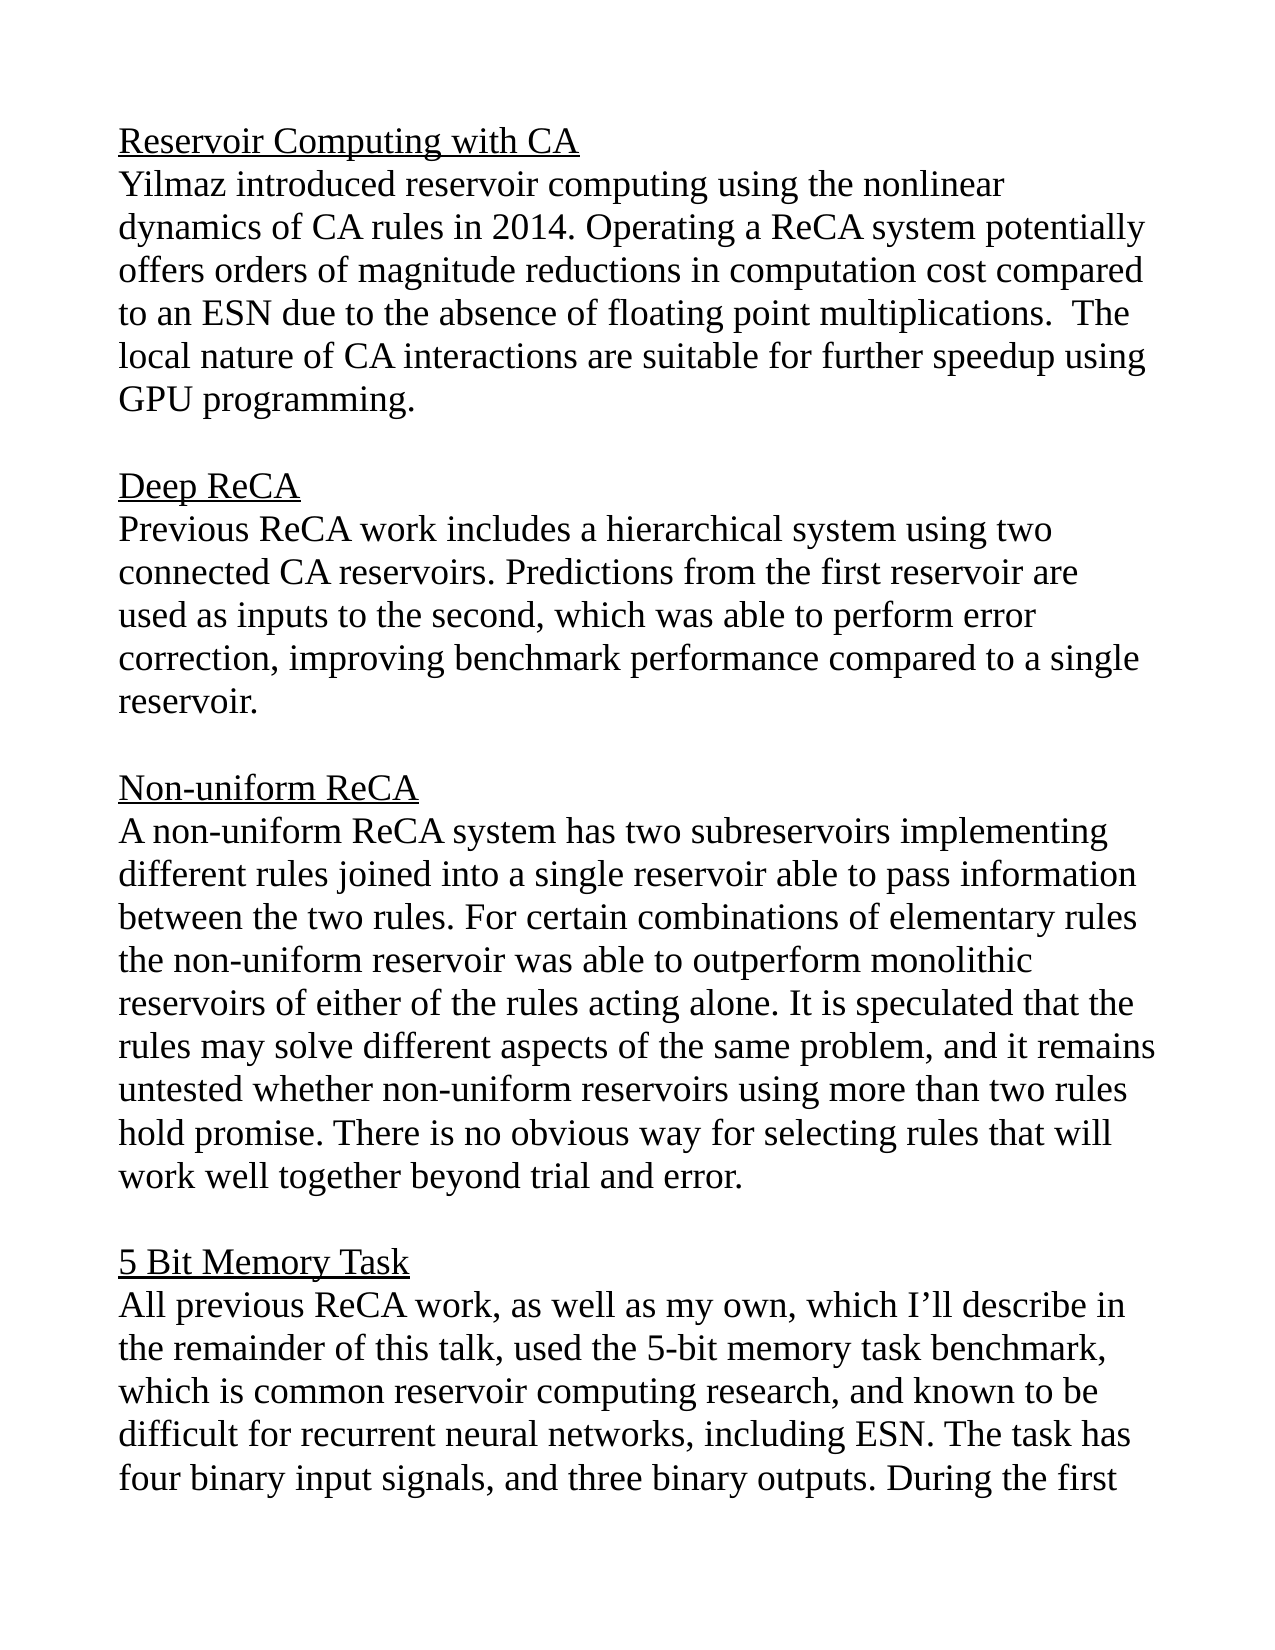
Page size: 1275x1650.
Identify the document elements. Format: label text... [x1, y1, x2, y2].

text Non-uniform ReCA [118, 765, 1157, 808]
text All previous ReCA work, as well as my own, which I’ll describe in the remainder of this talk, used the 5-bit memory task benchmark, which is common reservoir computing research, and known to be difficult for recurrent neural networks, including ESN. The task has four binary input signals, and three binary outputs. During the first [118, 1282, 1157, 1498]
text A non-uniform ReCA system has two subreservoirs implementing different rules joined into a single reservoir able to pass information between the two rules. For certain combinations of elementary rules the non-uniform reservoir was able to outperform monolithic reservoirs of either of the rules acting alone. It is speculated that the rules may solve different aspects of the same problem, and it remains untested whether non-uniform reservoirs using more than two rules hold promise. There is no obvious way for selecting rules that will work well together beyond trial and error. [118, 808, 1157, 1196]
text Yilmaz introduced reservoir computing using the nonlinear dynamics of CA rules in 2014. Operating a ReCA system potentially offers orders of magnitude reductions in computation cost compared to an ESN due to the absence of floating point multiplications. The local nature of CA interactions are suitable for further speedup using GPU programming. [118, 161, 1157, 420]
text Previous ReCA work includes a hierarchical system using two connected CA reservoirs. Predictions from the first reservoir are used as inputs to the second, which was able to perform error correction, improving benchmark performance compared to a single reservoir. [118, 506, 1157, 722]
text Deep ReCA [118, 463, 1157, 506]
text Reservoir Computing with CA [118, 118, 1157, 161]
text 5 Bit Memory Task [118, 1239, 1157, 1282]
